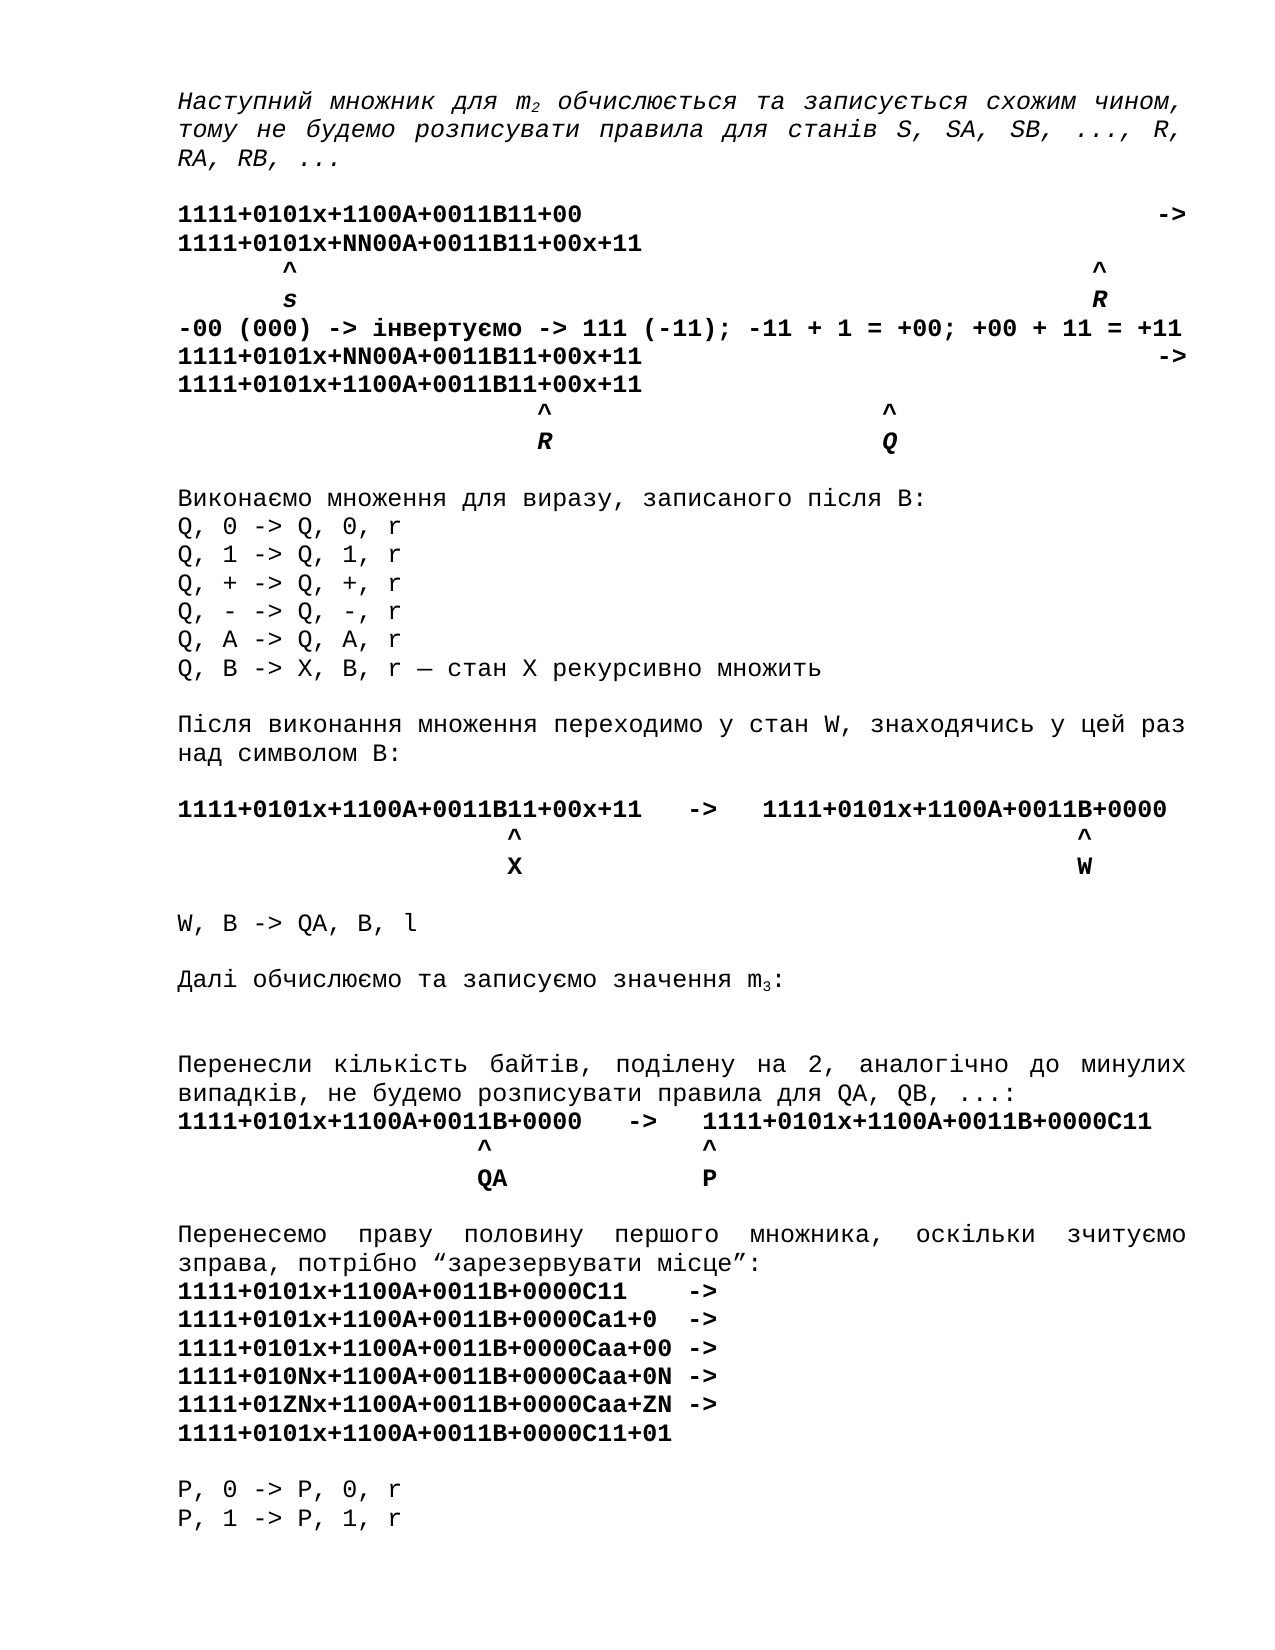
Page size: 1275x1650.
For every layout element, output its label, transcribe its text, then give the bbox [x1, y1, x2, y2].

text ^ ^ [177, 259, 1186, 287]
text ^ ^ [177, 400, 1186, 429]
text 1111+010Nx+1100A+0011B+0000Caa+0N -> [177, 1364, 1186, 1392]
text Q, 1 -> Q, 1, r [177, 542, 1186, 570]
text Q, B -> X, B, r — стан X рекурсивно множить [177, 655, 1186, 684]
text 1111+0101x+1100A+0011B11+00x+11 -> 1111+0101x+1100A+0011B+0000 [177, 797, 1186, 825]
text W, B -> QA, B, l [177, 910, 1186, 939]
text Q, + -> Q, +, r [177, 570, 1186, 599]
text P, 1 -> P, 1, r [177, 1505, 1186, 1534]
text ^ ^ [177, 825, 1186, 854]
text 1111+0101x+1100A+0011B+0000 -> 1111+0101x+1100A+0011B+0000C11 [177, 1109, 1186, 1137]
text R Q [177, 429, 1186, 457]
text 1111+01ZNx+1100A+0011B+0000Caa+ZN -> [177, 1392, 1186, 1420]
text Перенесли кількість байтів, поділену на 2, аналогічно до минулих випадків, не будемо розписувати правила для QA, QB, ...: [177, 1052, 1186, 1109]
text ^ ^ [177, 1137, 1186, 1165]
text s R [177, 287, 1186, 315]
text 1111+0101x+1100A+0011B+0000Caa+00 -> [177, 1335, 1186, 1364]
text 1111+0101x+1100A+0011B11+00 -> 1111+0101x+NN00A+0011B11+00x+11 [177, 202, 1186, 259]
text Q, 0 -> Q, 0, r [177, 514, 1186, 542]
text Перенесемо праву половину першого множника, оскільки зчитуємо зправа, потрібно “зарезервувати місце”: [177, 1222, 1186, 1279]
text -00 (000) -> інвертуємо -> 111 (-11); -11 + 1 = +00; +00 + 11 = +11 [177, 315, 1186, 344]
text 1111+0101x+1100A+0011B+0000C11 -> [177, 1279, 1186, 1307]
text P, 0 -> P, 0, r [177, 1477, 1186, 1505]
text 1111+0101x+1100A+0011B+0000C11+01 [177, 1420, 1186, 1449]
text Q, A -> Q, A, r [177, 627, 1186, 655]
text Q, - -> Q, -, r [177, 599, 1186, 627]
text Після виконання множення переходимо у стан W, знаходячись у цей раз над символом B: [177, 712, 1186, 769]
text QA P [177, 1165, 1186, 1194]
text X W [177, 854, 1186, 882]
text 1111+0101x+NN00A+0011B11+00x+11 -> 1111+0101x+1100A+0011B11+00x+11 [177, 344, 1186, 400]
text Далі обчислюємо та записуємо значення m3: [177, 967, 1186, 995]
text Наступний множник для m2 обчислюється та записується схожим чином, тому не будемо розписувати правила для станів S, SA, SB, ..., R, RA, RB, ... [177, 89, 1186, 174]
text Виконаємо множення для виразу, записаного після B: [177, 485, 1186, 514]
text 1111+0101x+1100A+0011B+0000Ca1+0 -> [177, 1307, 1186, 1335]
